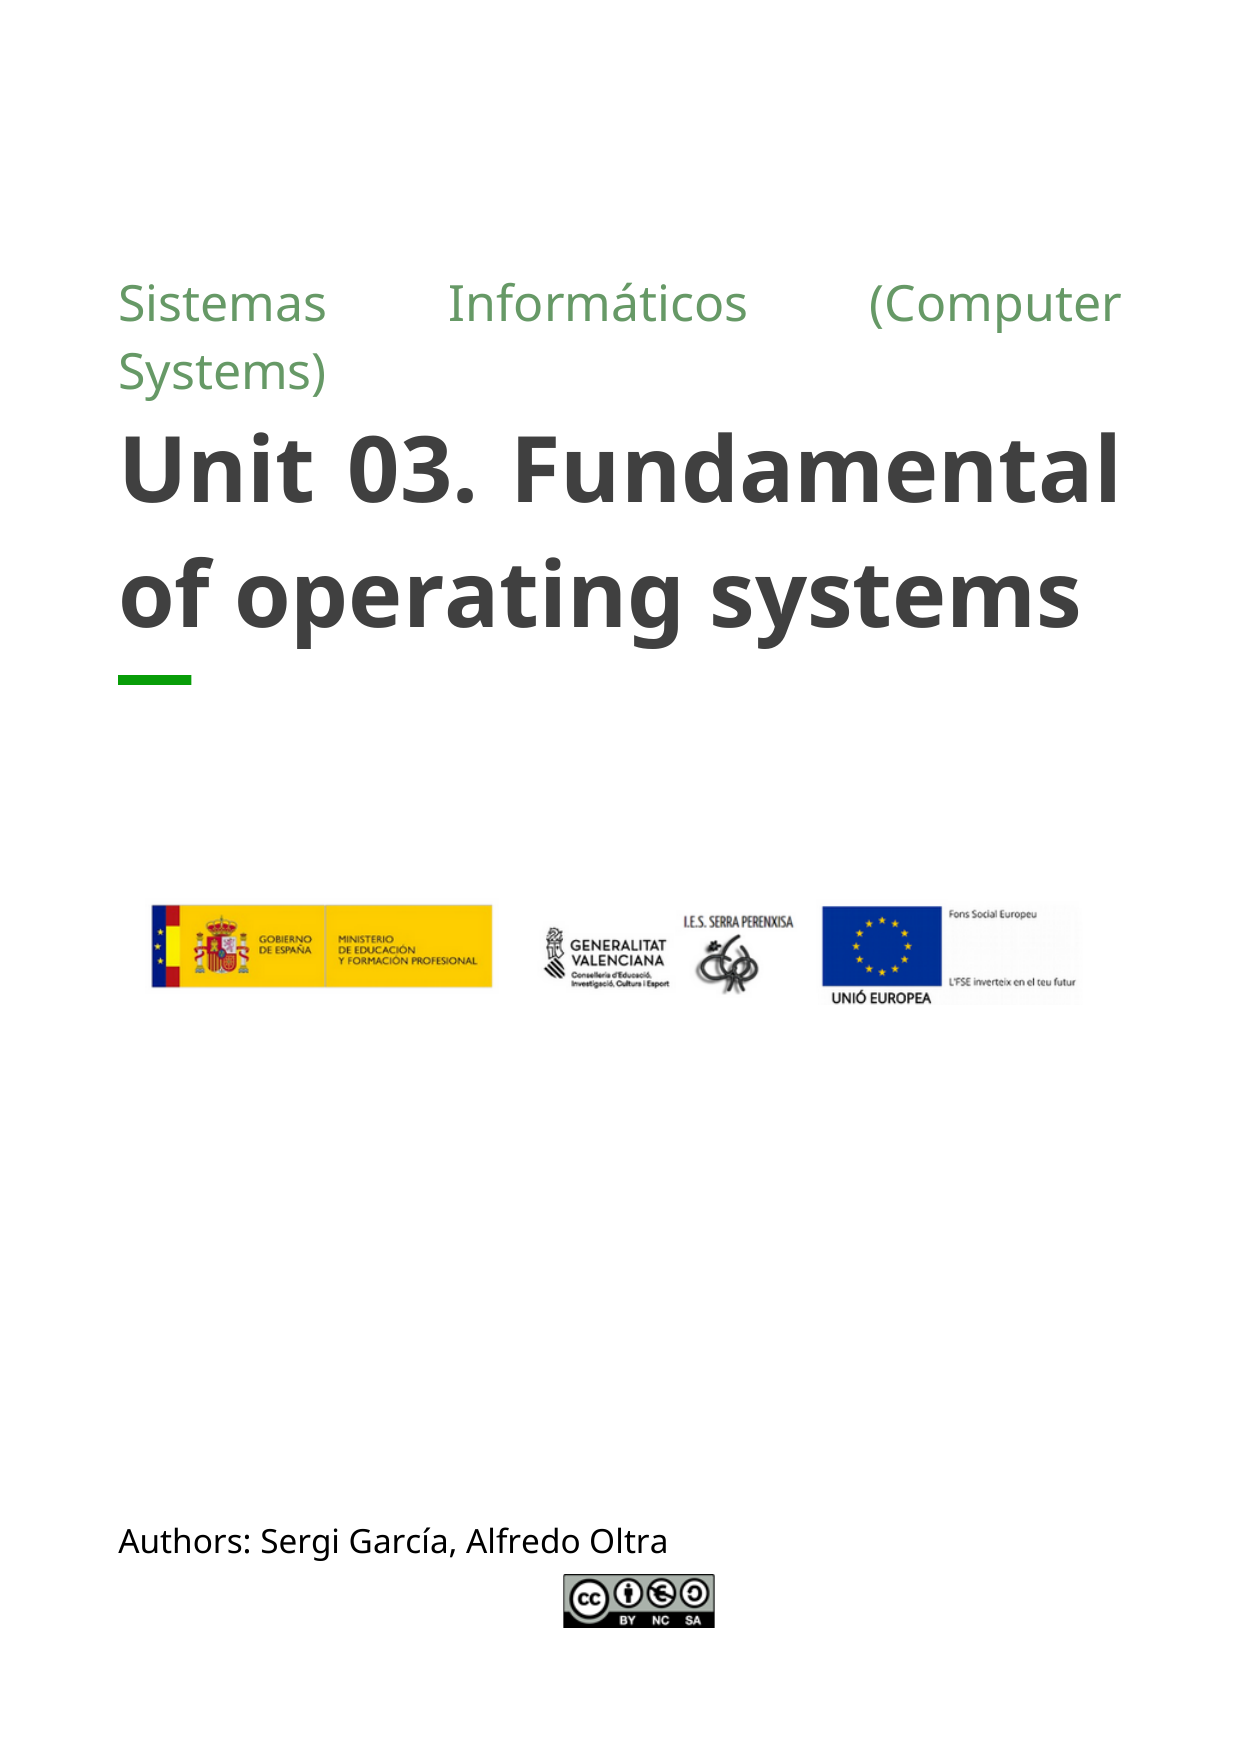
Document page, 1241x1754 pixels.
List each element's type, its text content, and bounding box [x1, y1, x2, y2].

picture [118, 885, 1123, 1005]
title Sistemas Informáticos (Computer Systems) Unit 03. Fundamental of operating systems [118, 268, 1122, 654]
picture [563, 1574, 715, 1628]
text Authors: Sergi García, Alfredo Oltra [118, 1517, 1122, 1563]
picture [118, 675, 192, 685]
